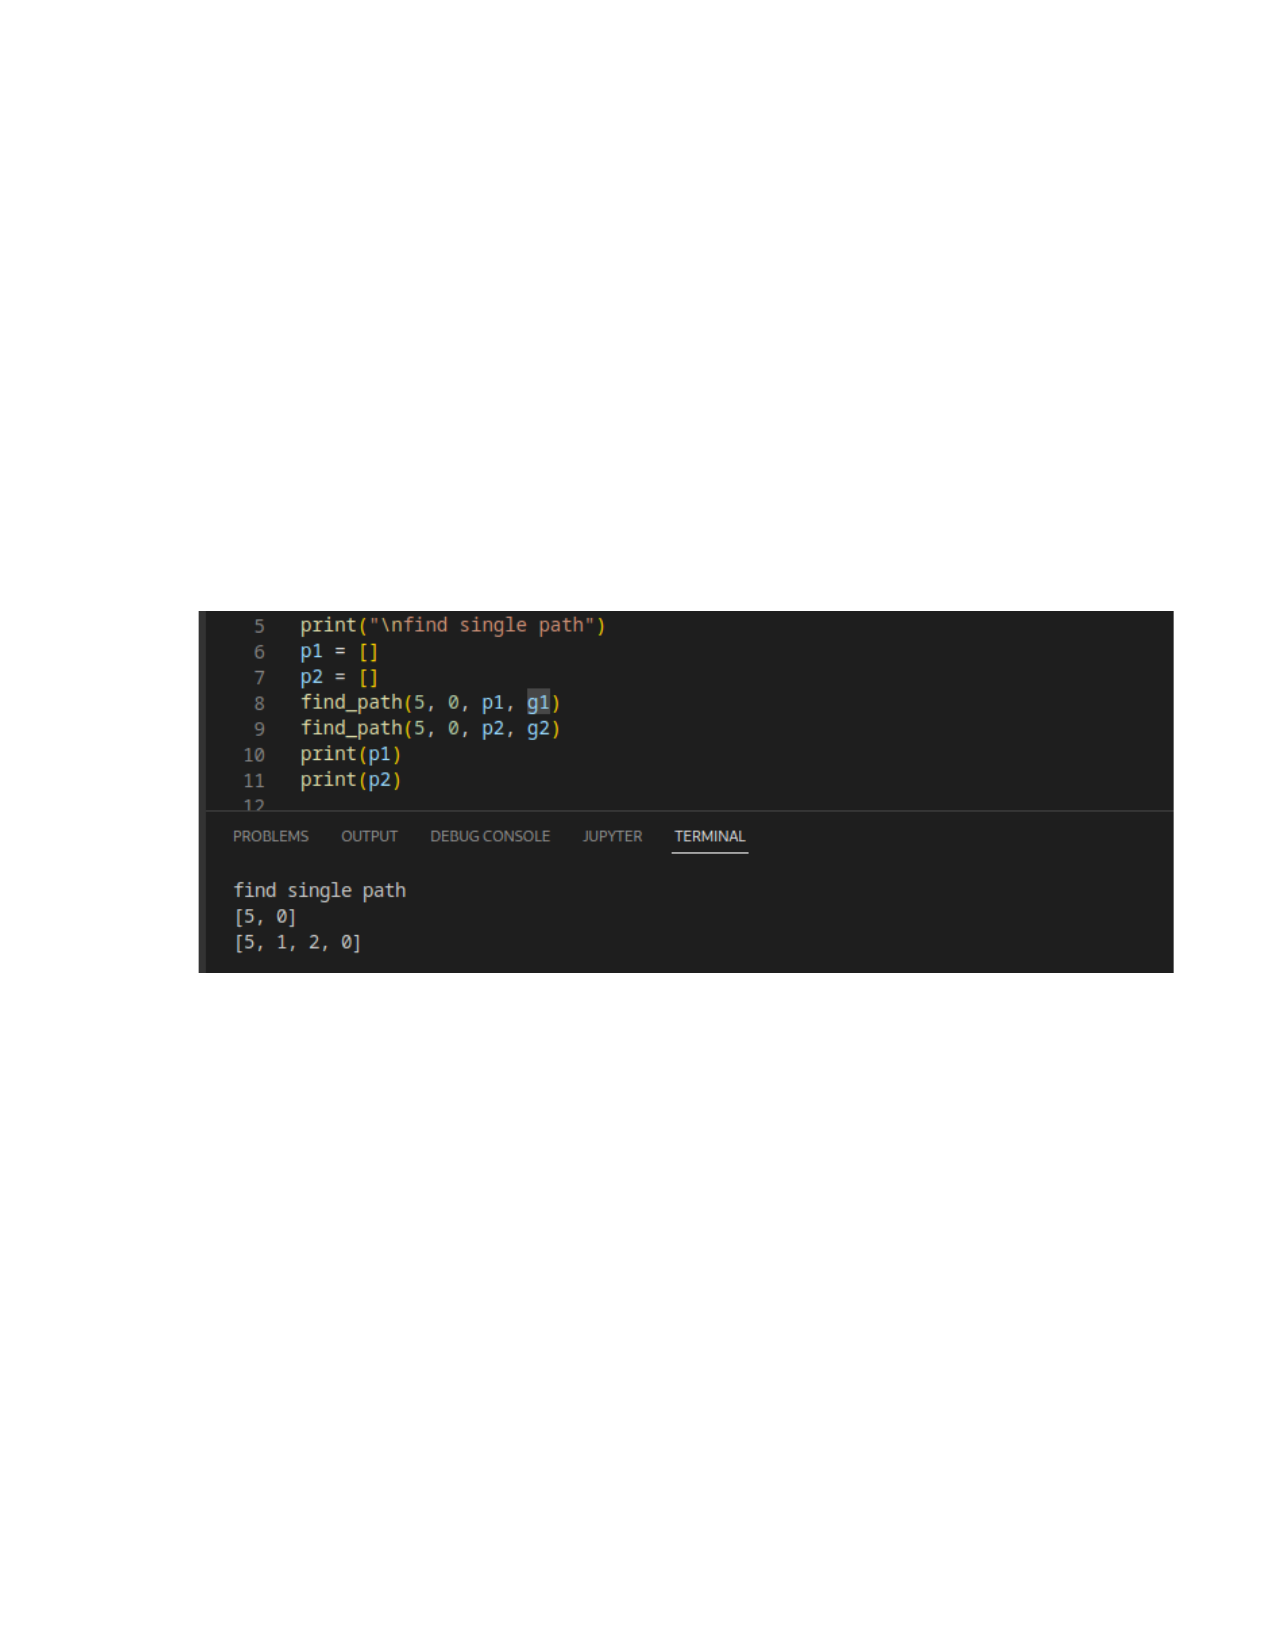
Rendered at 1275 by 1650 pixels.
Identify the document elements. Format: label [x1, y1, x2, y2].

picture [198, 611, 1174, 973]
